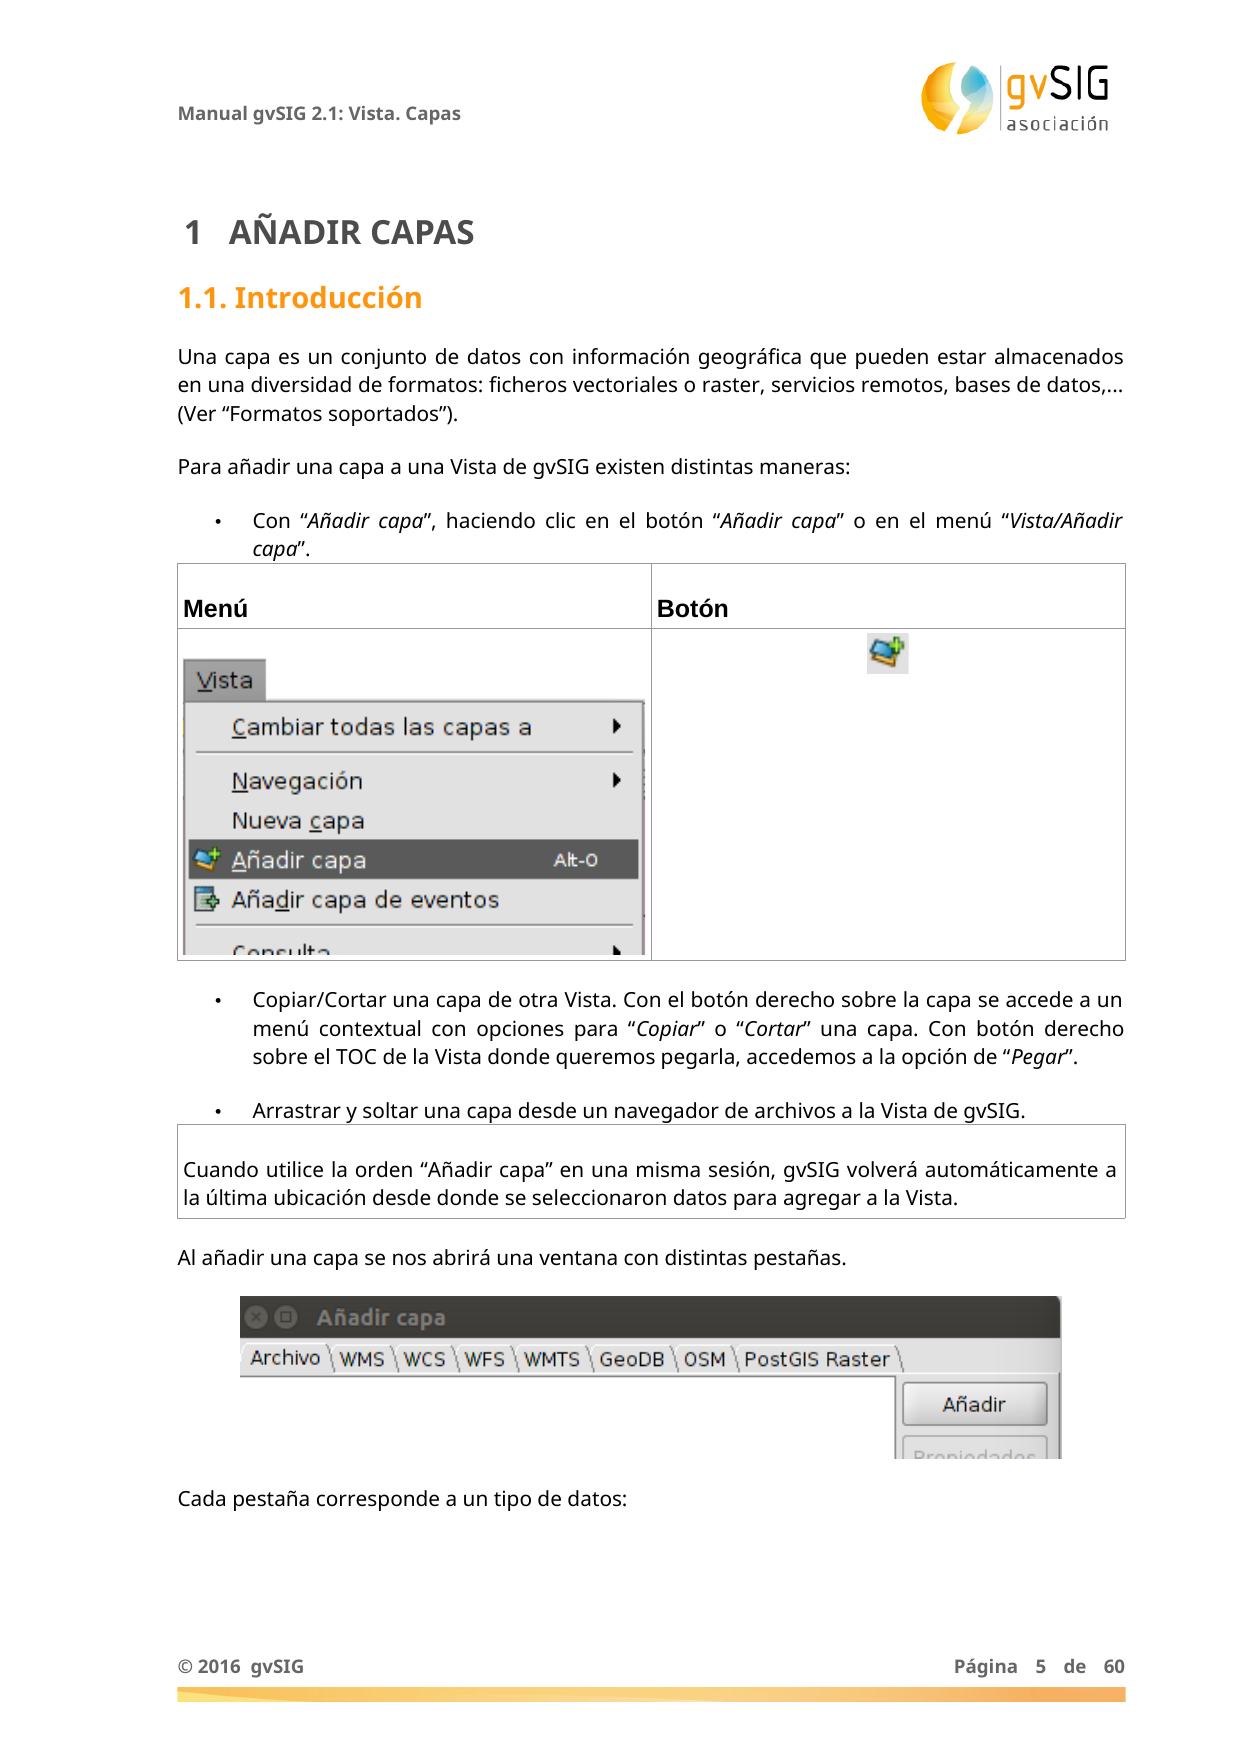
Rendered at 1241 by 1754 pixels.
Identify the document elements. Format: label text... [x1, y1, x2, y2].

subtitle 1.1. Introducción [177, 277, 1125, 317]
list Con “Añadir capa”, haciendo clic en el botón “Añadir capa” o en el menú “Vista/Añadir capa”. [215, 506, 1125, 563]
table_header Cuando utilice la orden “Añadir capa” en una misma sesión, gvSIG volverá automáticamente a la última ubicación desde donde se seleccionaron datos para agregar a la Vista. [178, 1125, 1125, 1218]
text Para añadir una capa a una Vista de gvSIG existen distintas maneras: [177, 452, 1125, 481]
list Copiar/Cortar una capa de otra Vista. Con el botón derecho sobre la capa se accede a un menú contextual con opciones para “Copiar” o “Cortar” una capa. Con botón derecho sobre el TOC de la Vista donde queremos pegarla, accedemos a la opción de “Pegar”. [215, 985, 1125, 1071]
table_header Botón [652, 564, 1125, 628]
table_cell [652, 674, 1125, 960]
picture [182, 658, 646, 955]
table_header Menú [178, 564, 651, 628]
picture [902, 47, 1122, 148]
picture [240, 1296, 1062, 1459]
list Arrastrar y soltar una capa desde un navegador de archivos a la Vista de gvSIG. [215, 1096, 1125, 1124]
picture [867, 633, 909, 674]
text Cada pestaña corresponde a un tipo de datos: [177, 1484, 1125, 1512]
picture [177, 1687, 1126, 1702]
table_cell [178, 629, 651, 960]
text Una capa es un conjunto de datos con información geográfica que pueden estar almacenados en una diversidad de formatos: ficheros vectoriales o raster, servicios remotos, bases de datos,... (Ver “Formatos soportados”). [177, 342, 1125, 427]
table_cell [652, 629, 1125, 673]
text Al añadir una capa se nos abrirá una ventana con distintas pestañas. [177, 1243, 1125, 1271]
subtitle Añadir CAPAS [183, 208, 1125, 254]
